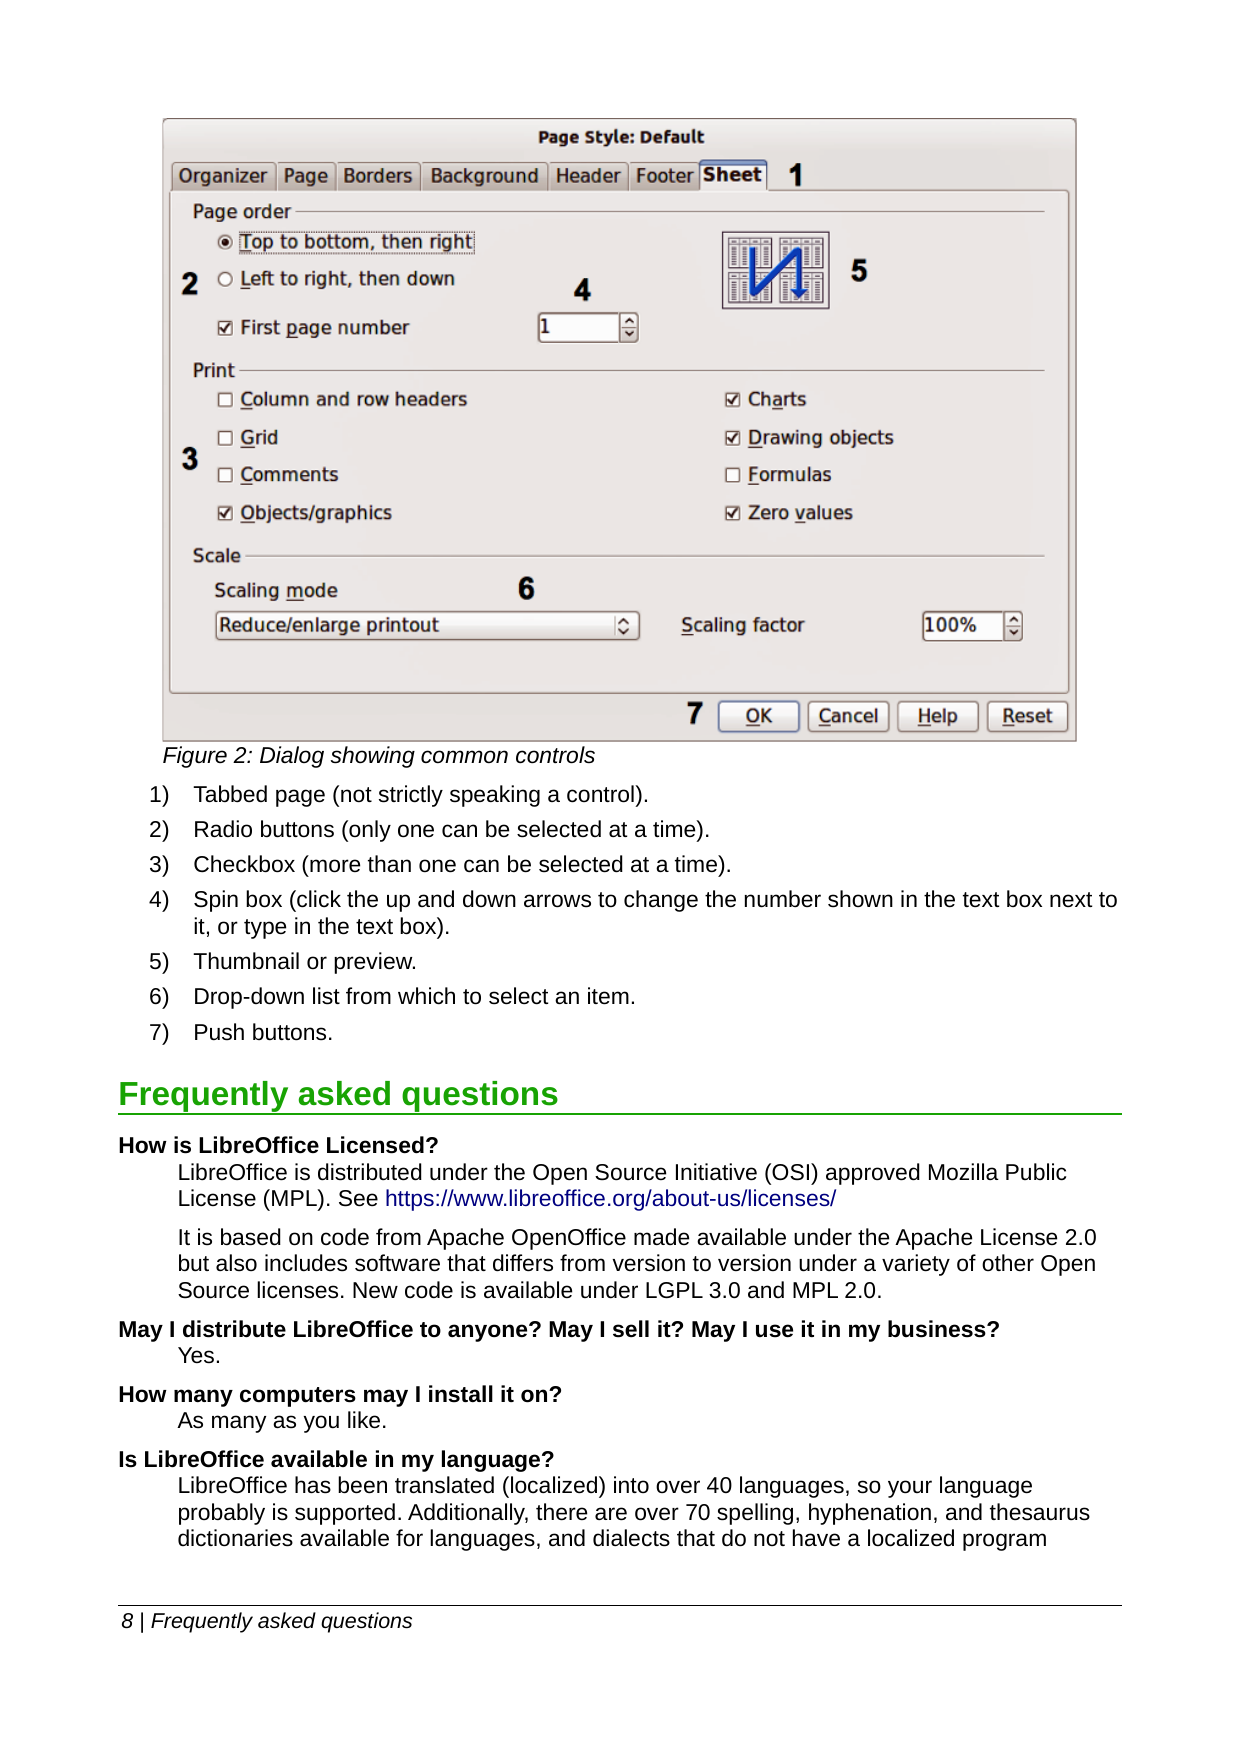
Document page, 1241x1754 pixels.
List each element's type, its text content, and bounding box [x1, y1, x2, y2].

picture [162, 118, 1078, 743]
text How many computers may I install it on? [118, 1381, 1122, 1407]
list Spin box (click the up and down arrows to change the number shown in the text box next to it, or type in the text box). [169, 886, 1122, 939]
text Figure 2: Dialog showing common controls [162, 743, 1078, 769]
subtitle Frequently asked questions [118, 1074, 1122, 1113]
list Push buttons. [169, 1018, 1122, 1045]
list Drop-down list from which to select an item. [169, 983, 1122, 1009]
text May I distribute LibreOffice to anyone? May I sell it? May I use it in my business? [118, 1316, 1122, 1342]
text LibreOffice is distributed under the Open Source Initiative (OSI) approved Mozilla Public License (MPL). See https://www.libreoffice.org/about-us/licenses/ [177, 1159, 1122, 1212]
text LibreOffice has been translated (localized) into over 40 languages, so your language probably is supported. Additionally, there are over 70 spelling, hyphenation, and thesaurus dictionaries available for languages, and dialects that do not have a localized program [177, 1472, 1122, 1551]
list Thumbnail or preview. [169, 948, 1122, 974]
text It is based on code from Apache OpenOffice made available under the Apache License 2.0 but also includes software that differs from version to version under a variety of other Open Source licenses. New code is available under LGPL 3.0 and MPL 2.0. [177, 1224, 1122, 1303]
list Checkbox (more than one can be selected at a time). [169, 851, 1122, 878]
text Yes. [177, 1342, 1122, 1368]
text Is LibreOffice available in my language? [118, 1446, 1122, 1472]
text As many as you like. [177, 1407, 1122, 1433]
list Radio buttons (only one can be selected at a time). [169, 816, 1122, 842]
text How is LibreOffice Licensed? [118, 1132, 1122, 1159]
list Tabbed page (not strictly speaking a control). [169, 781, 1122, 807]
